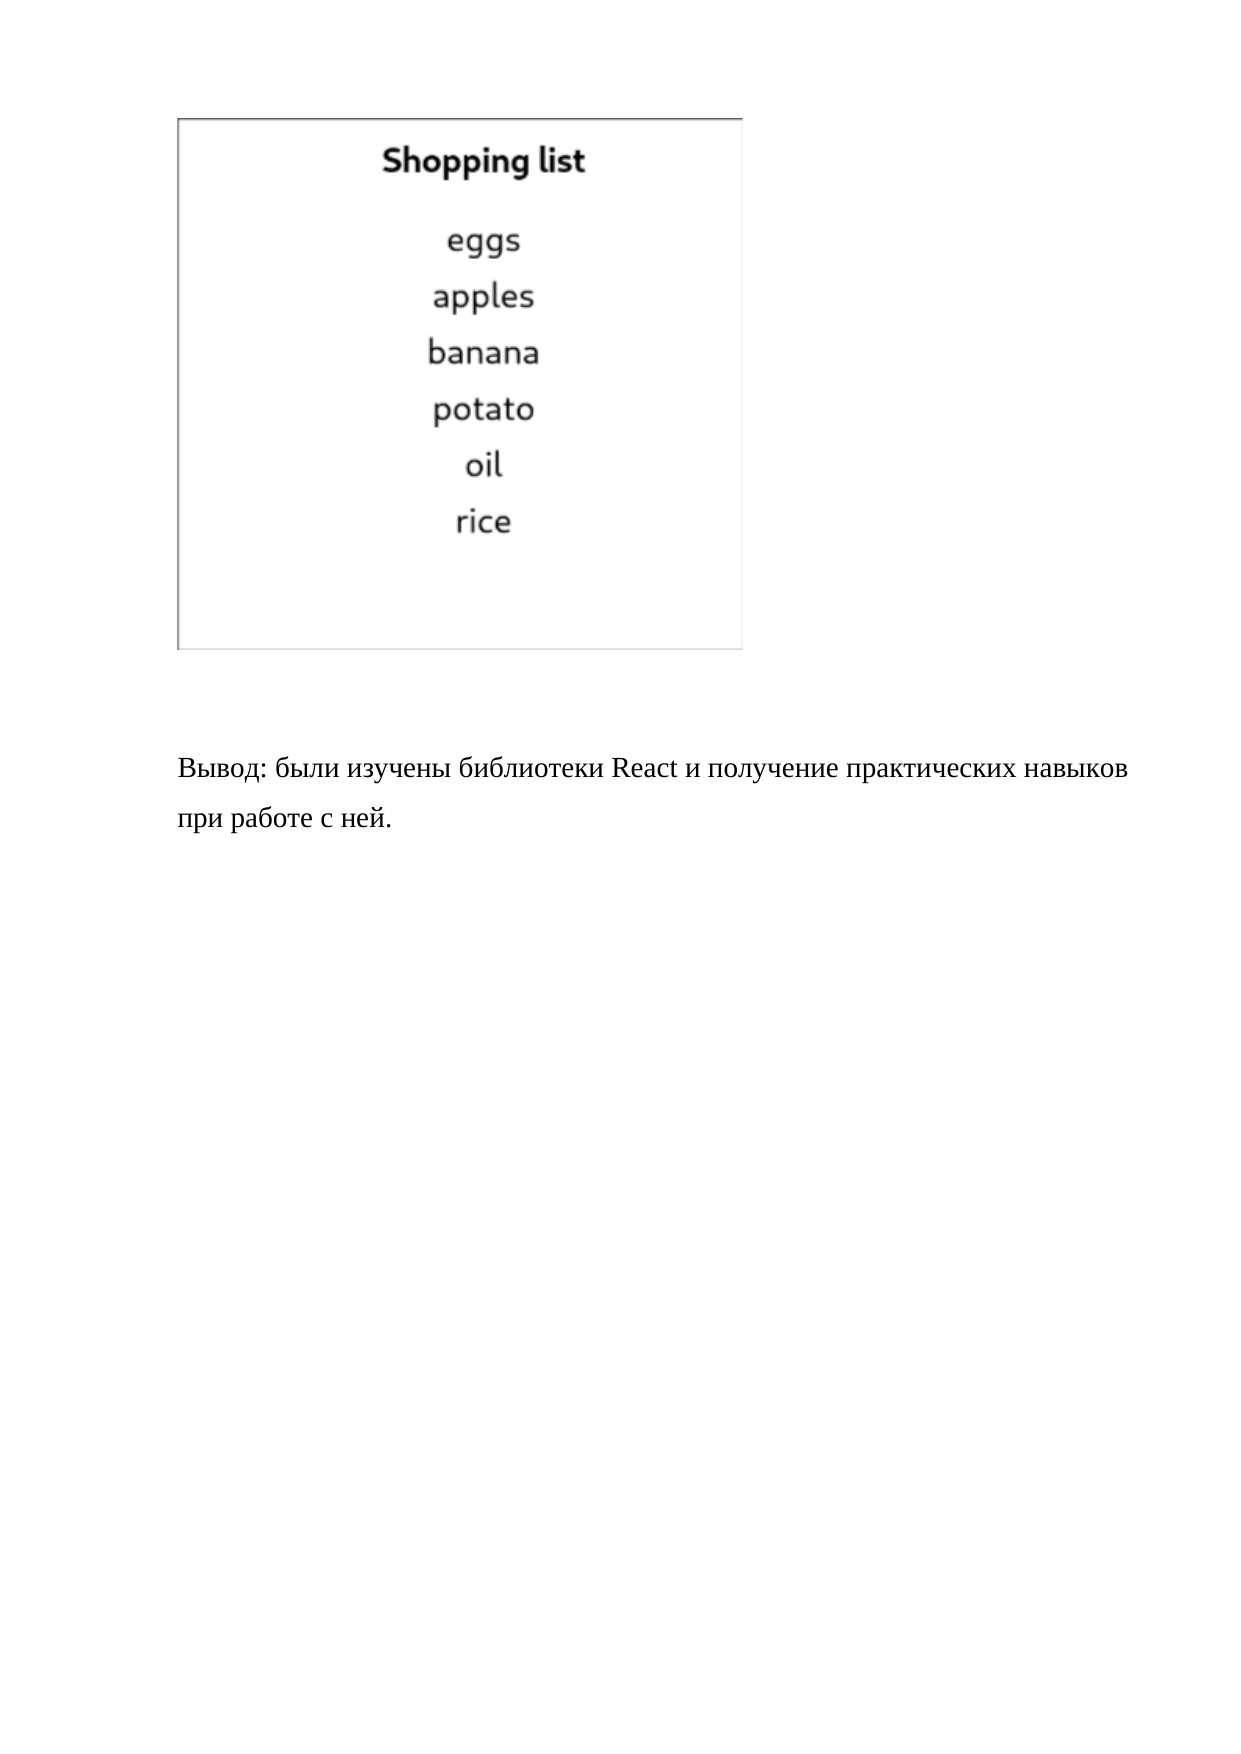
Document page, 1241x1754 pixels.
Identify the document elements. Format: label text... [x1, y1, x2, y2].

picture [177, 118, 743, 650]
text Вывод: были изучены библиотеки React и получение практических навыков при работе с ней. [177, 750, 1152, 834]
